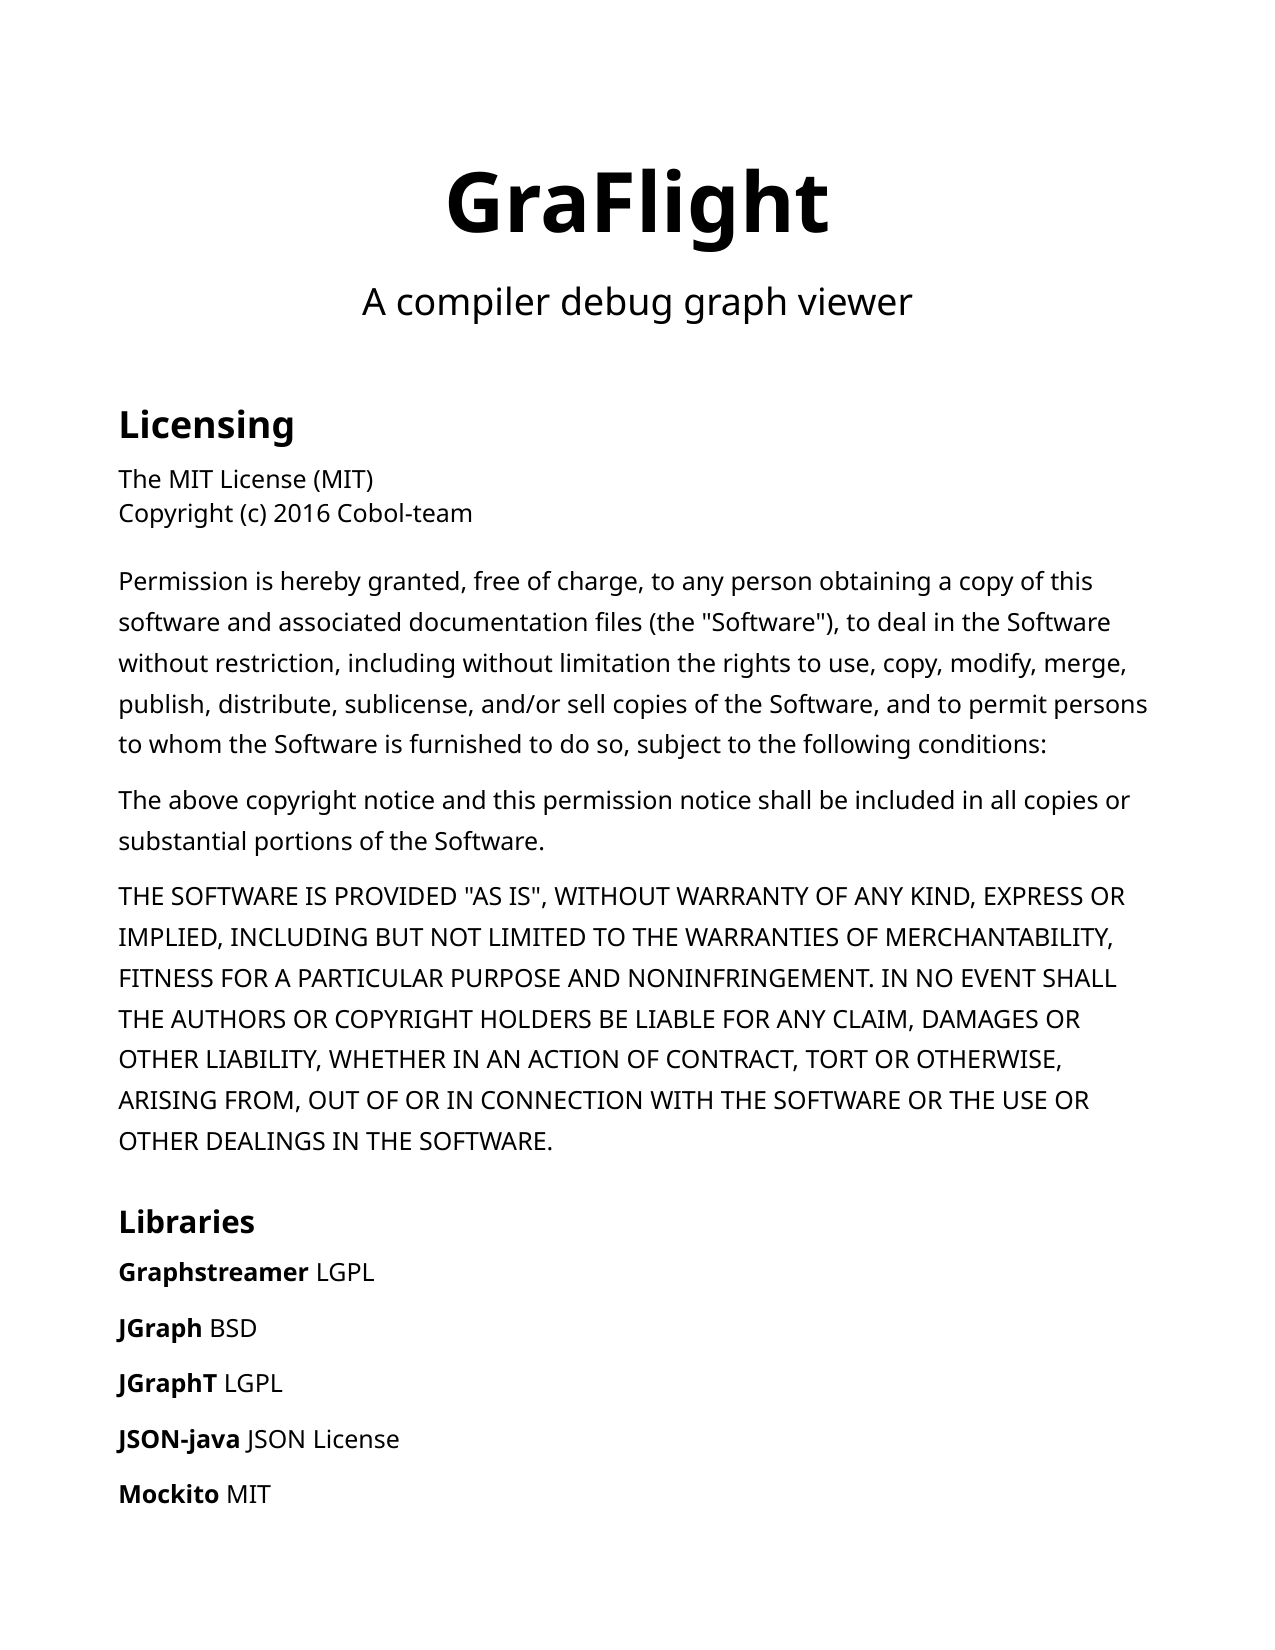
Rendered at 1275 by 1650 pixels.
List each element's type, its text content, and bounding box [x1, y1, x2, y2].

text JSON-java JSON License [118, 1421, 1157, 1455]
text JGraphT LGPL [118, 1366, 1157, 1400]
subtitle A compiler debug graph viewer [118, 275, 1157, 326]
text Mockito MIT [118, 1477, 1157, 1511]
text Permission is hereby granted, free of charge, to any person obtaining a copy of this software and associated documentation files (the "Software"), to deal in the Software without restriction, including without limitation the rights to use, copy, modify, merge, publish, distribute, sublicense, and/or sell copies of the Software, and to permit persons to whom the Software is furnished to do so, subject to the following conditions: [118, 564, 1157, 761]
title GraFlight [118, 143, 1157, 257]
subtitle Libraries [118, 1200, 1157, 1243]
text THE SOFTWARE IS PROVIDED "AS IS", WITHOUT WARRANTY OF ANY KIND, EXPRESS OR IMPLIED, INCLUDING BUT NOT LIMITED TO THE WARRANTIES OF MERCHANTABILITY, FITNESS FOR A PARTICULAR PURPOSE AND NONINFRINGEMENT. IN NO EVENT SHALL THE AUTHORS OR COPYRIGHT HOLDERS BE LIABLE FOR ANY CLAIM, DAMAGES OR OTHER LIABILITY, WHETHER IN AN ACTION OF CONTRACT, TORT OR OTHERWISE, ARISING FROM, OUT OF OR IN CONNECTION WITH THE SOFTWARE OR THE USE OR OTHER DEALINGS IN THE SOFTWARE. [118, 879, 1157, 1158]
text JGraph BSD [118, 1311, 1157, 1344]
subtitle Licensing [118, 398, 1157, 449]
text Graphstreamer LGPL [118, 1255, 1157, 1289]
text Copyright (c) 2016 Cobol-team [118, 496, 1157, 530]
text The MIT License (MIT) [118, 462, 1157, 496]
text The above copyright notice and this permission notice shall be included in all copies or substantial portions of the Software. [118, 782, 1157, 857]
